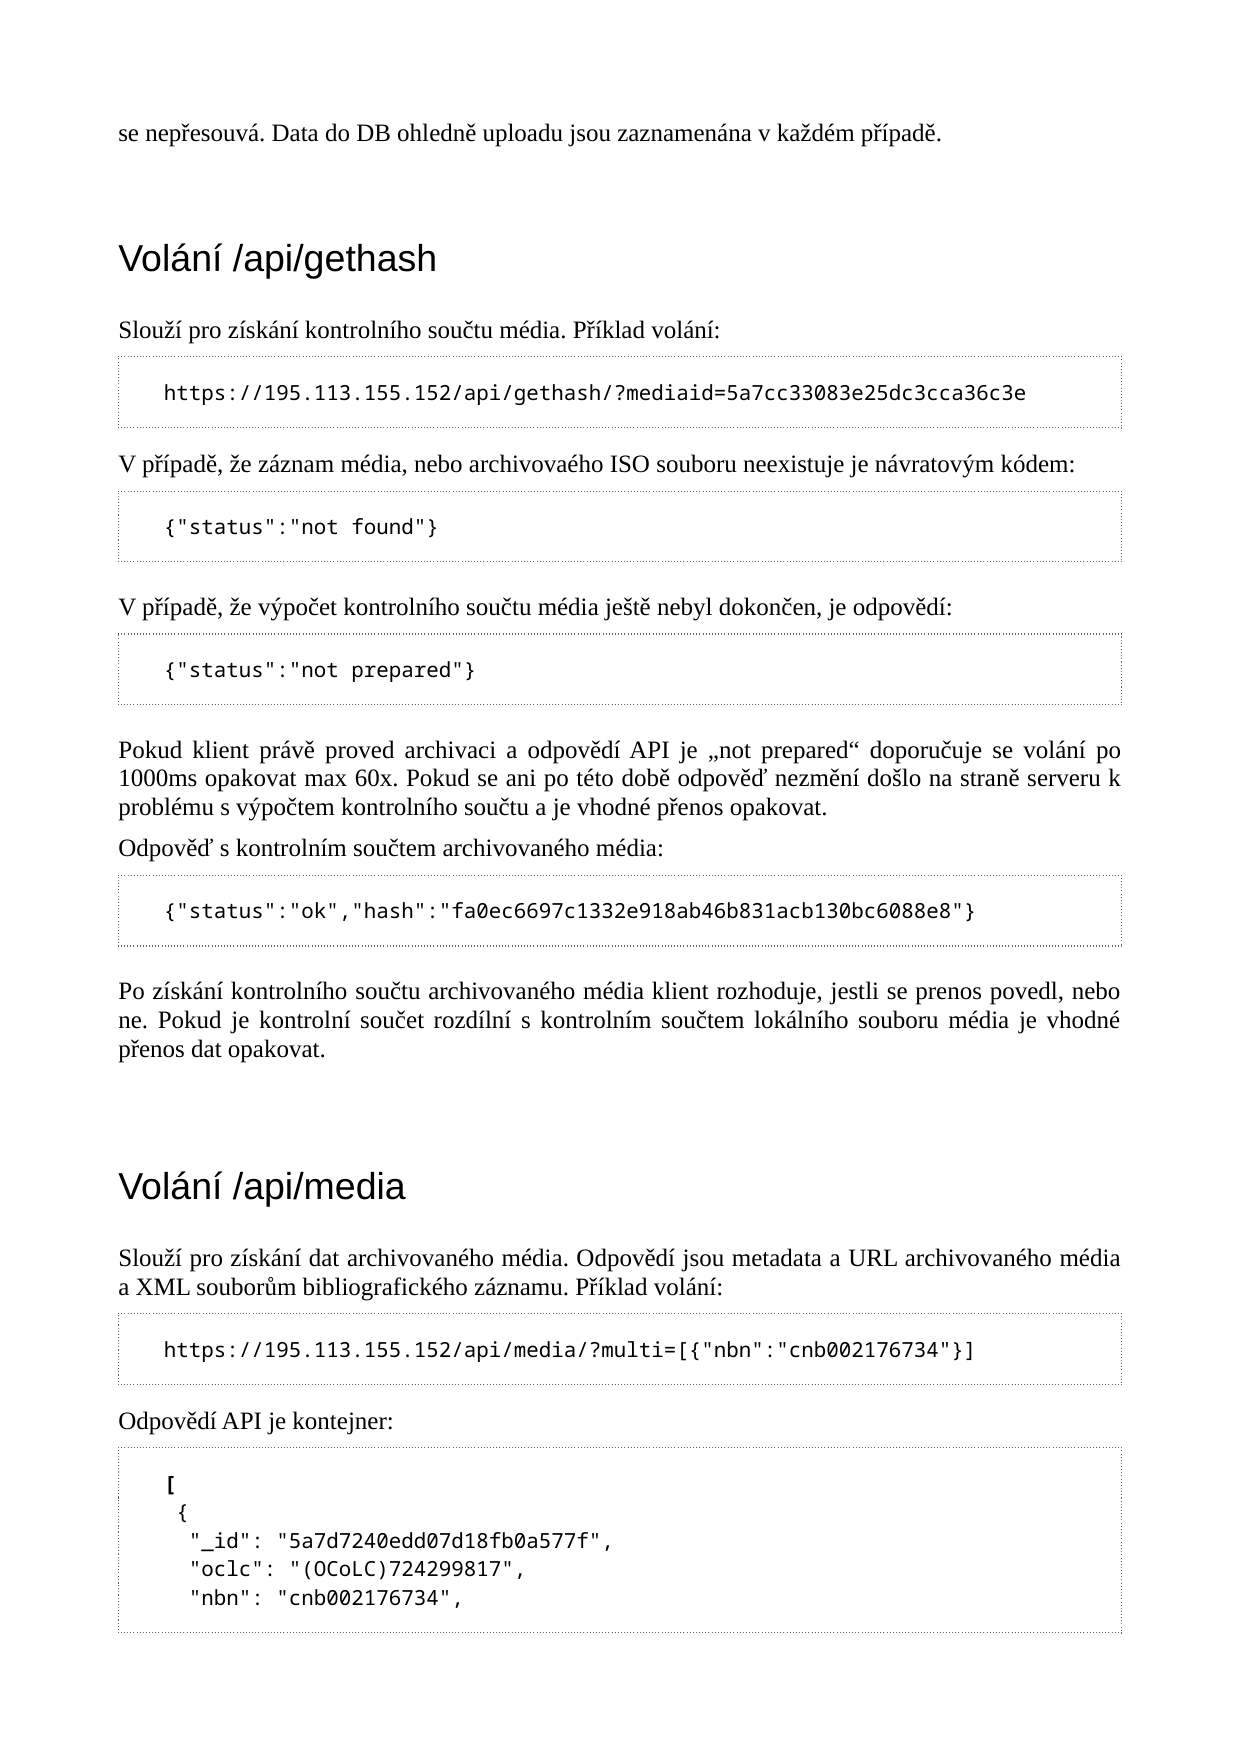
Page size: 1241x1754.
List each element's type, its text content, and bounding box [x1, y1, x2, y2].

text https://195.113.155.152/api/gethash/?mediaid=5a7cc33083e25dc3cca36c3e [118, 356, 1122, 428]
text "oclc": "(OCoLC)724299817", [118, 1533, 1122, 1561]
text se nepřesouvá. Data do DB ohledně uploadu jsou zaznamenána v každém případě. [118, 118, 1122, 147]
text V případě, že záznam média, nebo archivovaého ISO souboru neexistuje je návratovým kódem: [118, 449, 1122, 478]
text {"status":"ok","hash":"fa0ec6697c1332e918ab46b831acb130bc6088e8"} [118, 875, 1122, 947]
text Slouží pro získání dat archivovaného média. Odpovědí jsou metadata a URL archivovaného média a XML souborům bibliografického záznamu. Příklad volání: [118, 1243, 1122, 1301]
text V případě, že výpočet kontrolního součtu média ještě nebyl dokončen, je odpovědí: [118, 592, 1122, 621]
text {"status":"not found"} [118, 491, 1122, 562]
text "_id": "5a7d7240edd07d18fb0a577f", [118, 1504, 1122, 1533]
text "nbn": "cnb002176734", [118, 1561, 1122, 1633]
text Pokud klient právě proved archivaci a odpovědí API je „not prepared“ doporučuje se volání po 1000ms opakovat max 60x. Pokud se ani po této době odpověď nezmění došlo na straně serveru k problému s výpočtem kontrolního součtu a je vhodné přenos opakovat. [118, 735, 1122, 821]
text Po získání kontrolního součtu archivovaného média klient rozhoduje, jestli se prenos povedl, nebo ne. Pokud je kontrolní součet rozdílní s kontrolním součtem lokálního souboru média je vhodné přenos dat opakovat. [118, 976, 1122, 1062]
text Slouží pro získání kontrolního součtu média. Příklad volání: [118, 315, 1122, 344]
subtitle Volání /api/media [118, 1164, 1122, 1207]
subtitle Volání /api/gethash [118, 236, 1122, 279]
text https://195.113.155.152/api/media/?multi=[{"nbn":"cnb002176734"}] [118, 1313, 1122, 1385]
text {"status":"not prepared"} [118, 633, 1122, 705]
text Odpovědí API je kontejner: [118, 1406, 1122, 1435]
text { [118, 1476, 1122, 1504]
text Odpověď s kontrolním součtem archivovaného média: [118, 833, 1122, 862]
text [ [118, 1447, 1122, 1476]
